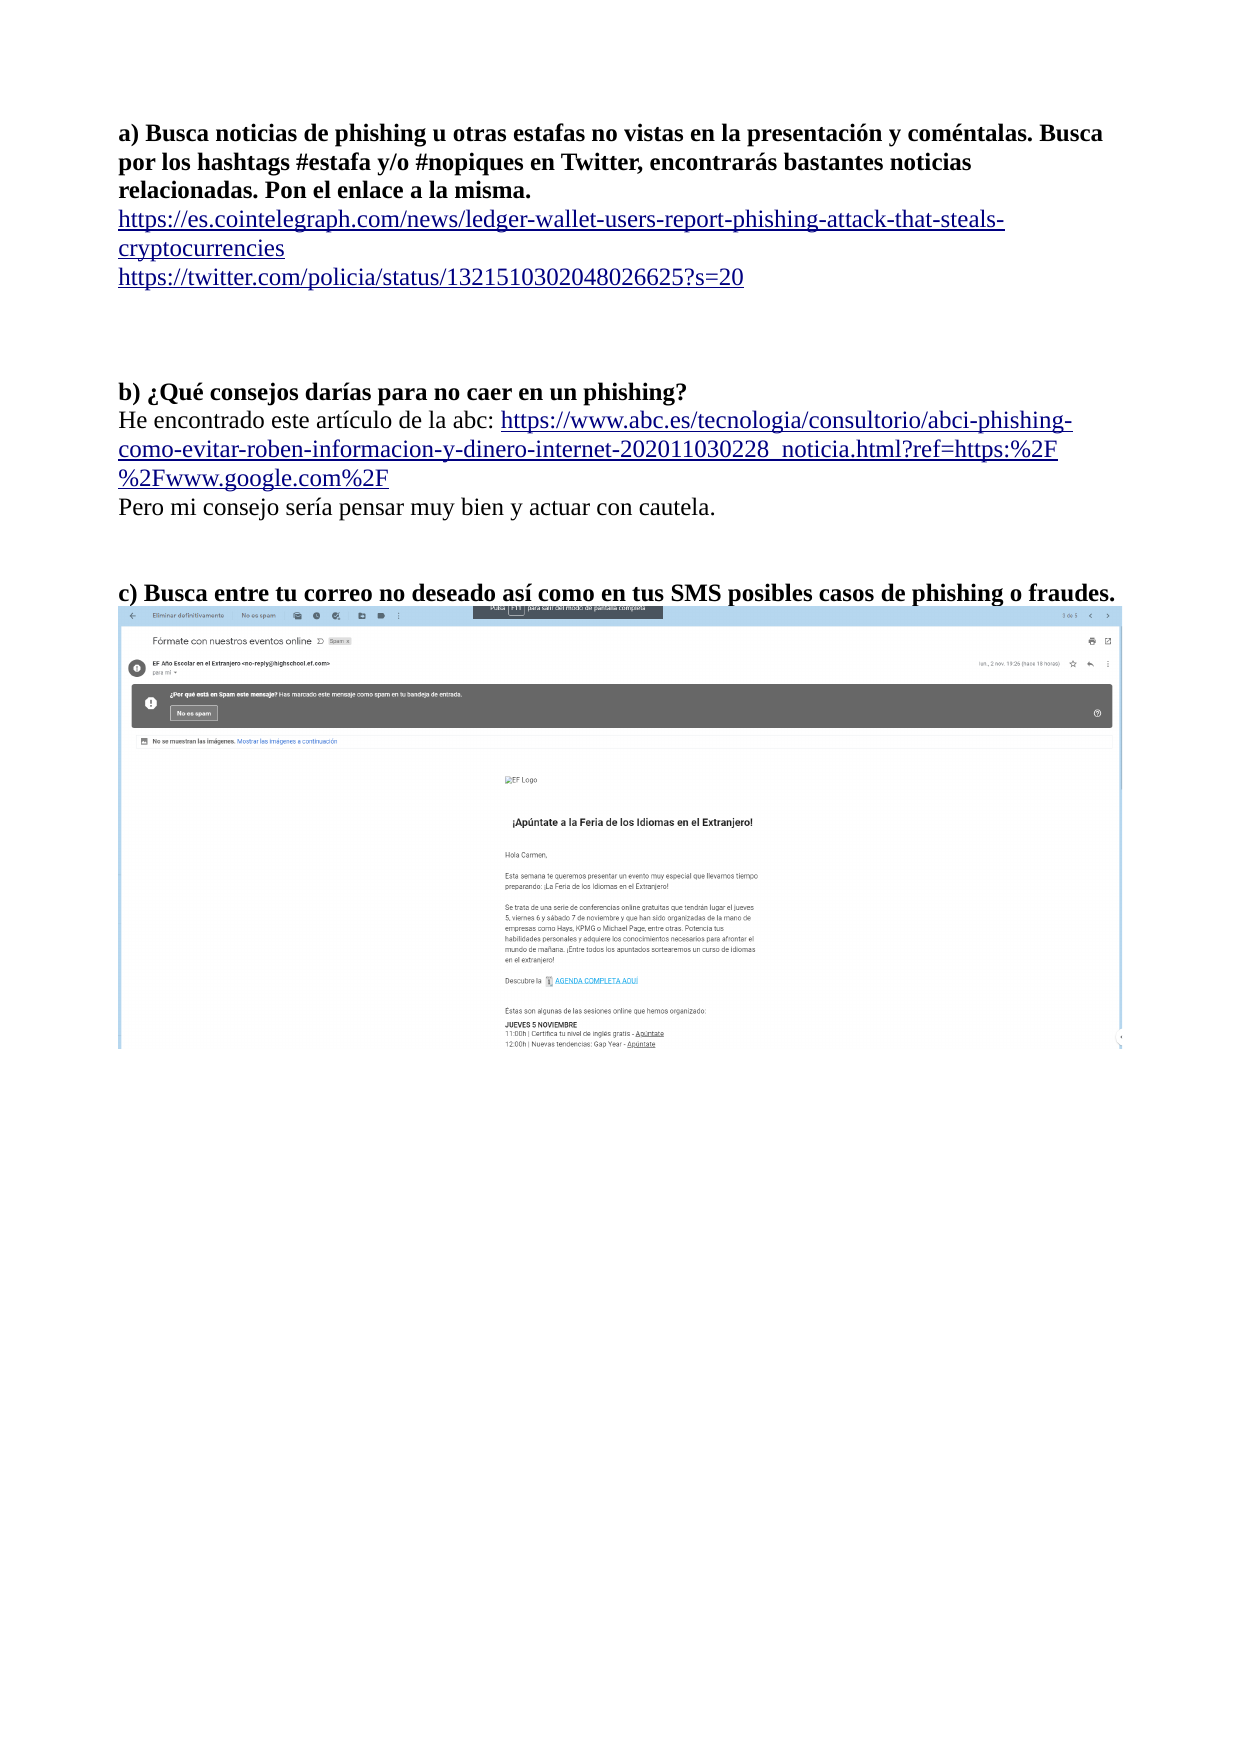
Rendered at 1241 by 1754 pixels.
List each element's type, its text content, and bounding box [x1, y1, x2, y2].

text a) Busca noticias de phishing u otras estafas no vistas en la presentación y coméntalas. Busca [118, 118, 1122, 147]
text Pero mi consejo sería pensar muy bien y actuar con cautela. [118, 492, 1122, 521]
text relacionadas. Pon el enlace a la misma. [118, 176, 1122, 204]
text He encontrado este artículo de la abc: https://www.abc.es/tecnologia/consultorio/abci-phishing-como-evitar-roben-informacion-y-dinero-internet-202011030228_noticia.html?ref=https:%2F%2Fwww.google.com%2F [118, 406, 1122, 492]
text b) ¿Qué consejos darías para no caer en un phishing? [118, 377, 1122, 406]
text https://twitter.com/policia/status/1321510302048026625?s=20 [118, 262, 1122, 291]
text c) Busca entre tu correo no deseado así como en tus SMS posibles casos de phishing o fraudes. [118, 578, 1122, 606]
text por los hashtags #estafa y/o #nopiques en Twitter, encontrarás bastantes noticias [118, 147, 1122, 176]
picture [118, 606, 1123, 1049]
text https://es.cointelegraph.com/news/ledger-wallet-users-report-phishing-attack-that-steals-cryptocurrencies [118, 204, 1122, 262]
